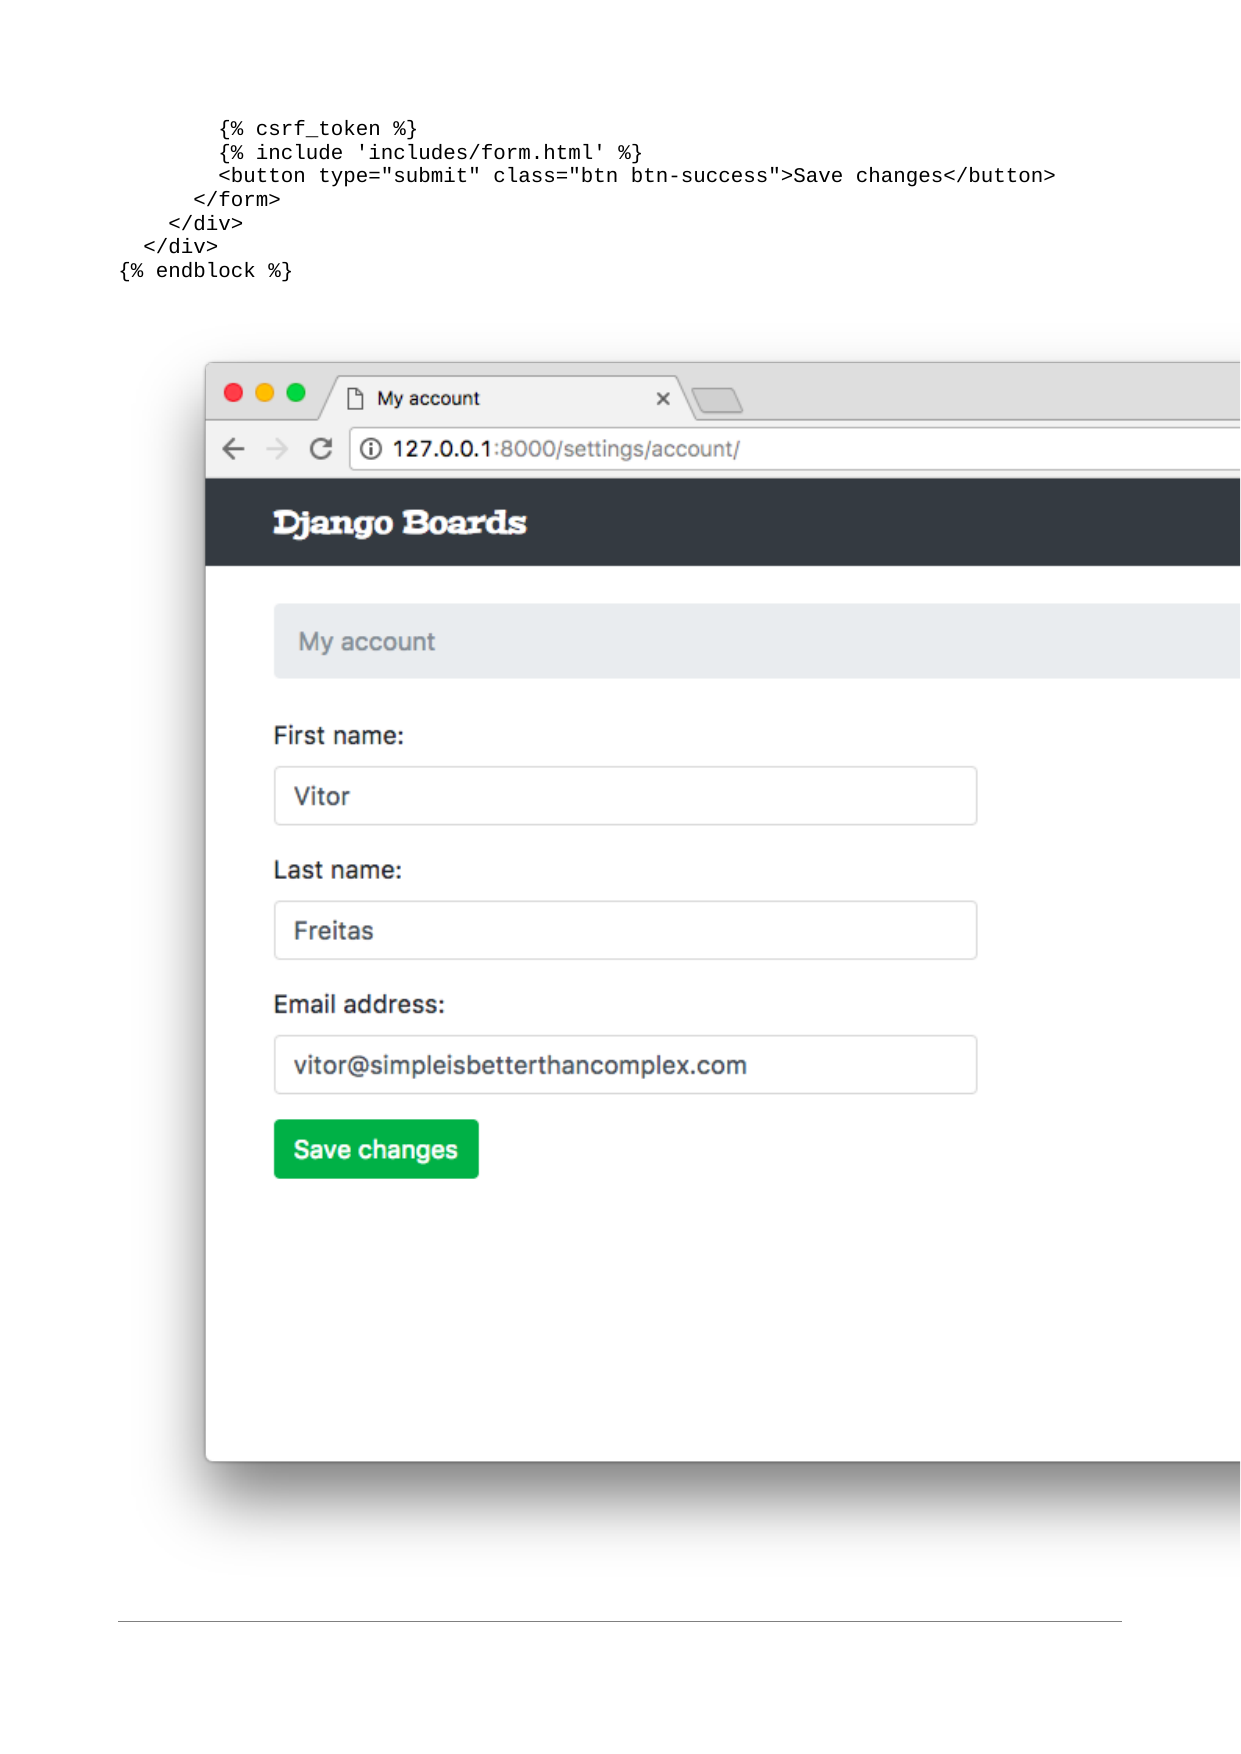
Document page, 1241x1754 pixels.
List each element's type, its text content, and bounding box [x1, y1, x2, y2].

text </form> [118, 189, 1122, 213]
picture [118, 313, 1241, 1587]
text {% include 'includes/form.html' %} [118, 142, 1122, 165]
text </div> [118, 213, 1122, 236]
text {% csrf_token %} [118, 118, 1122, 142]
text <button type="submit" class="btn btn-success">Save changes</button> [118, 165, 1122, 189]
text </div> [118, 236, 1122, 260]
text {% endblock %} [118, 260, 1122, 284]
